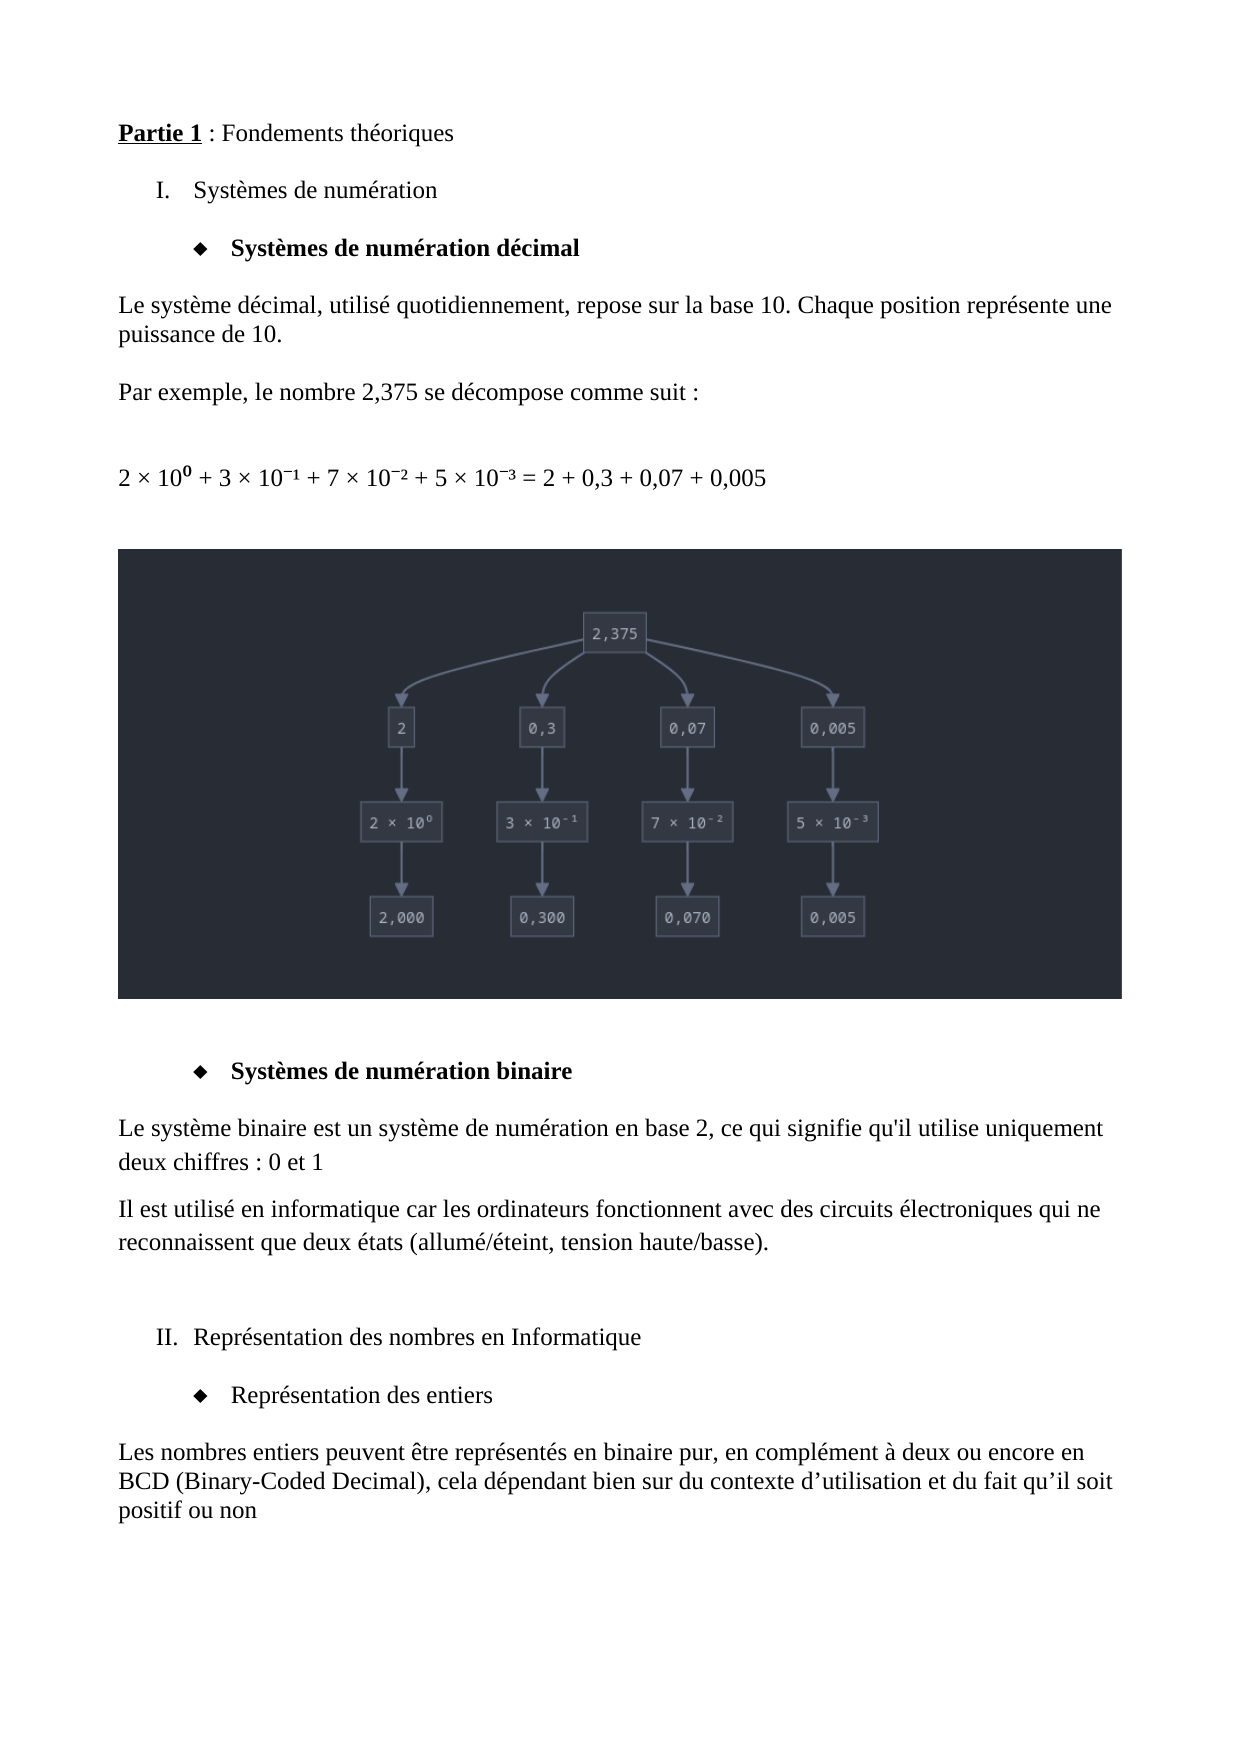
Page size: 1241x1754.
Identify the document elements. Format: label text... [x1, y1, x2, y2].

list Représentation des nombres en Informatique [156, 1322, 1122, 1351]
text Le système décimal, utilisé quotidiennement, repose sur la base 10. Chaque position représente une puissance de 10. [118, 291, 1122, 348]
text Partie 1 : Fondements théoriques [118, 118, 1122, 147]
text Il est utilisé en informatique car les ordinateurs fonctionnent avec des circuits électroniques qui ne reconnaissent que deux états (allumé/éteint, tension haute/basse). [118, 1194, 1122, 1256]
picture [118, 549, 1123, 999]
text Par exemple, le nombre 2,375 se décompose comme suit : [118, 377, 1122, 406]
list Systèmes de numération [156, 176, 1122, 204]
text 2 × 10⁰ + 3 × 10⁻¹ + 7 × 10⁻² + 5 × 10⁻³ = 2 + 0,3 + 0,07 + 0,005 [118, 463, 1122, 492]
list Systèmes de numération binaire [193, 1056, 1122, 1085]
list Représentation des entiers [193, 1380, 1122, 1409]
list Systèmes de numération décimal [193, 233, 1122, 262]
text Le système binaire est un système de numération en base 2, ce qui signifie qu'il utilise uniquement deux chiffres : 0 et 1 [118, 1113, 1122, 1175]
text Les nombres entiers peuvent être représentés en binaire pur, en complément à deux ou encore en BCD (Binary-Coded Decimal), cela dépendant bien sur du contexte d’utilisation et du fait qu’il soit positif ou non [118, 1437, 1122, 1524]
